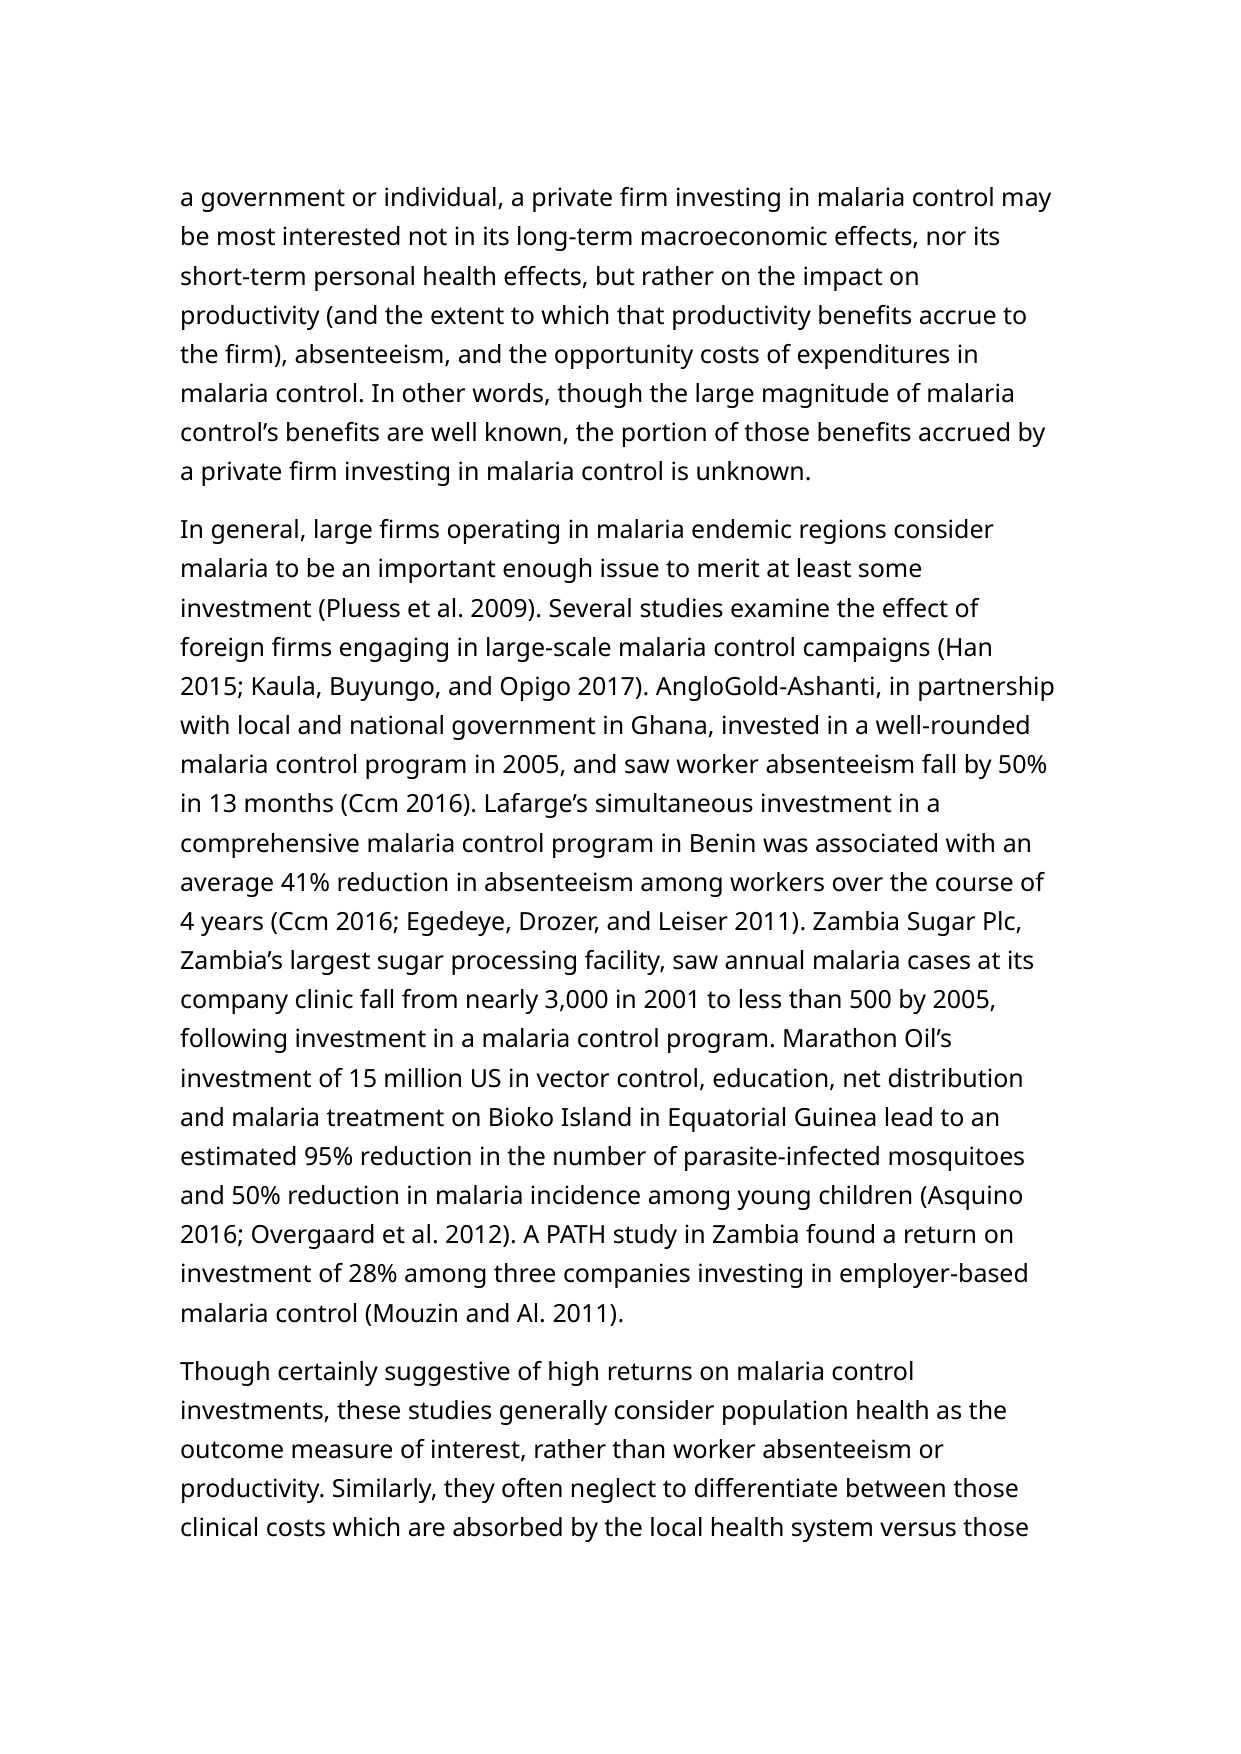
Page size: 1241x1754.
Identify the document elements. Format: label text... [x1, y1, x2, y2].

text a government or individual, a private firm investing in malaria control may be most interested not in its long-term macroeconomic effects, nor its short-term personal health effects, but rather on the impact on productivity (and the extent to which that productivity benefits accrue to the firm), absenteeism, and the opportunity costs of expenditures in malaria control. In other words, though the large magnitude of malaria control’s benefits are well known, the portion of those benefits accrued by a private firm investing in malaria control is unknown. [180, 180, 1060, 488]
text In general, large firms operating in malaria endemic regions consider malaria to be an important enough issue to merit at least some investment (Pluess et al. 2009). Several studies examine the effect of foreign firms engaging in large-scale malaria control campaigns (Han 2015; Kaula, Buyungo, and Opigo 2017). AngloGold-Ashanti, in partnership with local and national government in Ghana, invested in a well-rounded malaria control program in 2005, and saw worker absenteeism fall by 50% in 13 months (Ccm 2016). Lafarge’s simultaneous investment in a comprehensive malaria control program in Benin was associated with an average 41% reduction in absenteeism among workers over the course of 4 years (Ccm 2016; Egedeye, Drozer, and Leiser 2011). Zambia Sugar Plc, Zambia’s largest sugar processing facility, saw annual malaria cases at its company clinic fall from nearly 3,000 in 2001 to less than 500 by 2005, following investment in a malaria control program. Marathon Oil’s investment of 15 million US in vector control, education, net distribution and malaria treatment on Bioko Island in Equatorial Guinea lead to an estimated 95% reduction in the number of parasite-infected mosquitoes and 50% reduction in malaria incidence among young children (Asquino 2016; Overgaard et al. 2012). A PATH study in Zambia found a return on investment of 28% among three companies investing in employer-based malaria control (Mouzin and Al. 2011). [180, 512, 1060, 1329]
text Though certainly suggestive of high returns on malaria control investments, these studies generally consider population health as the outcome measure of interest, rather than worker absenteeism or productivity. Similarly, they often neglect to differentiate between those clinical costs which are absorbed by the local health system versus those [180, 1353, 1060, 1544]
